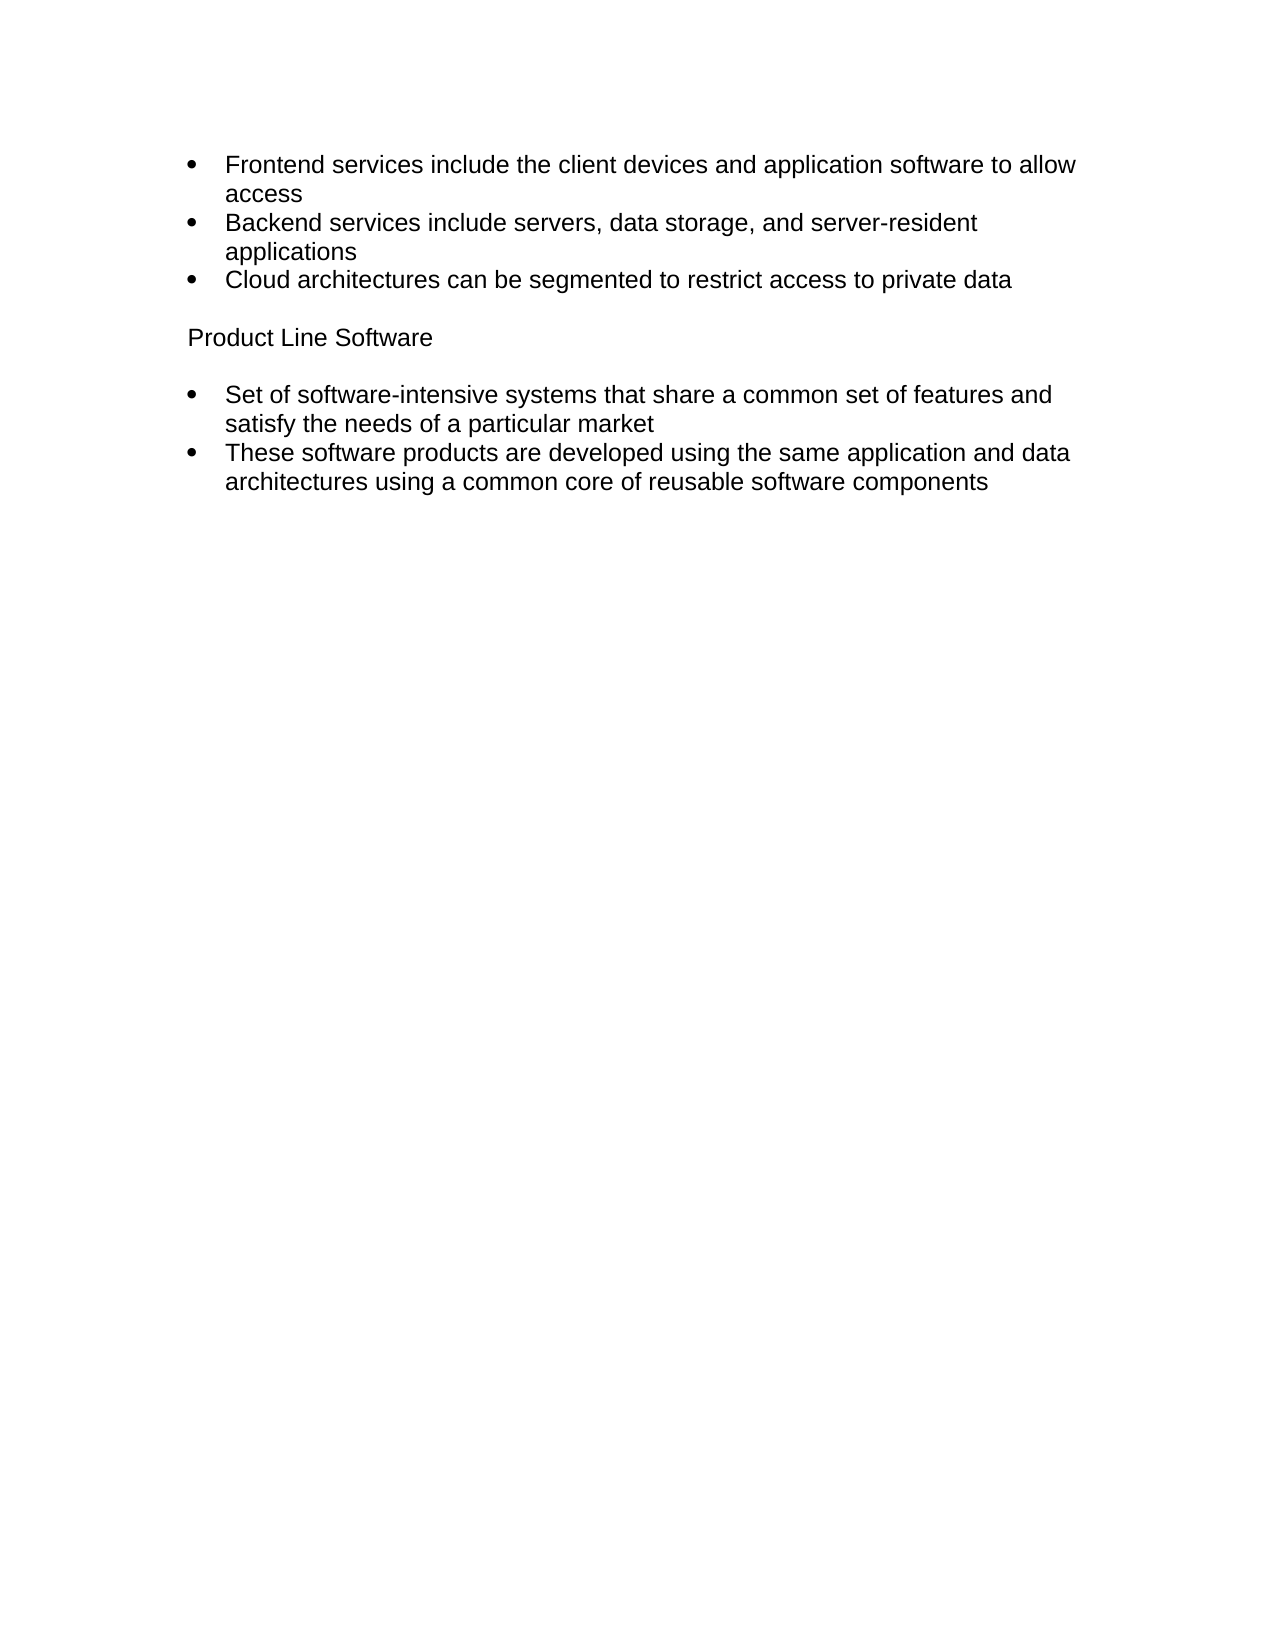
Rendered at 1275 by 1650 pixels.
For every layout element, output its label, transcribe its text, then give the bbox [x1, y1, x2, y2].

list Cloud architectures can be segmented to restrict access to private data [187, 265, 1087, 294]
text Product Line Software [187, 323, 1087, 352]
list These software products are developed using the same application and data architectures using a common core of reusable software components [187, 438, 1087, 496]
list Frontend services include the client devices and application software to allow access [187, 150, 1087, 208]
list Set of software-intensive systems that share a common set of features and satisfy the needs of a particular market [187, 380, 1087, 438]
list Backend services include servers, data storage, and server-resident applications [187, 208, 1087, 265]
